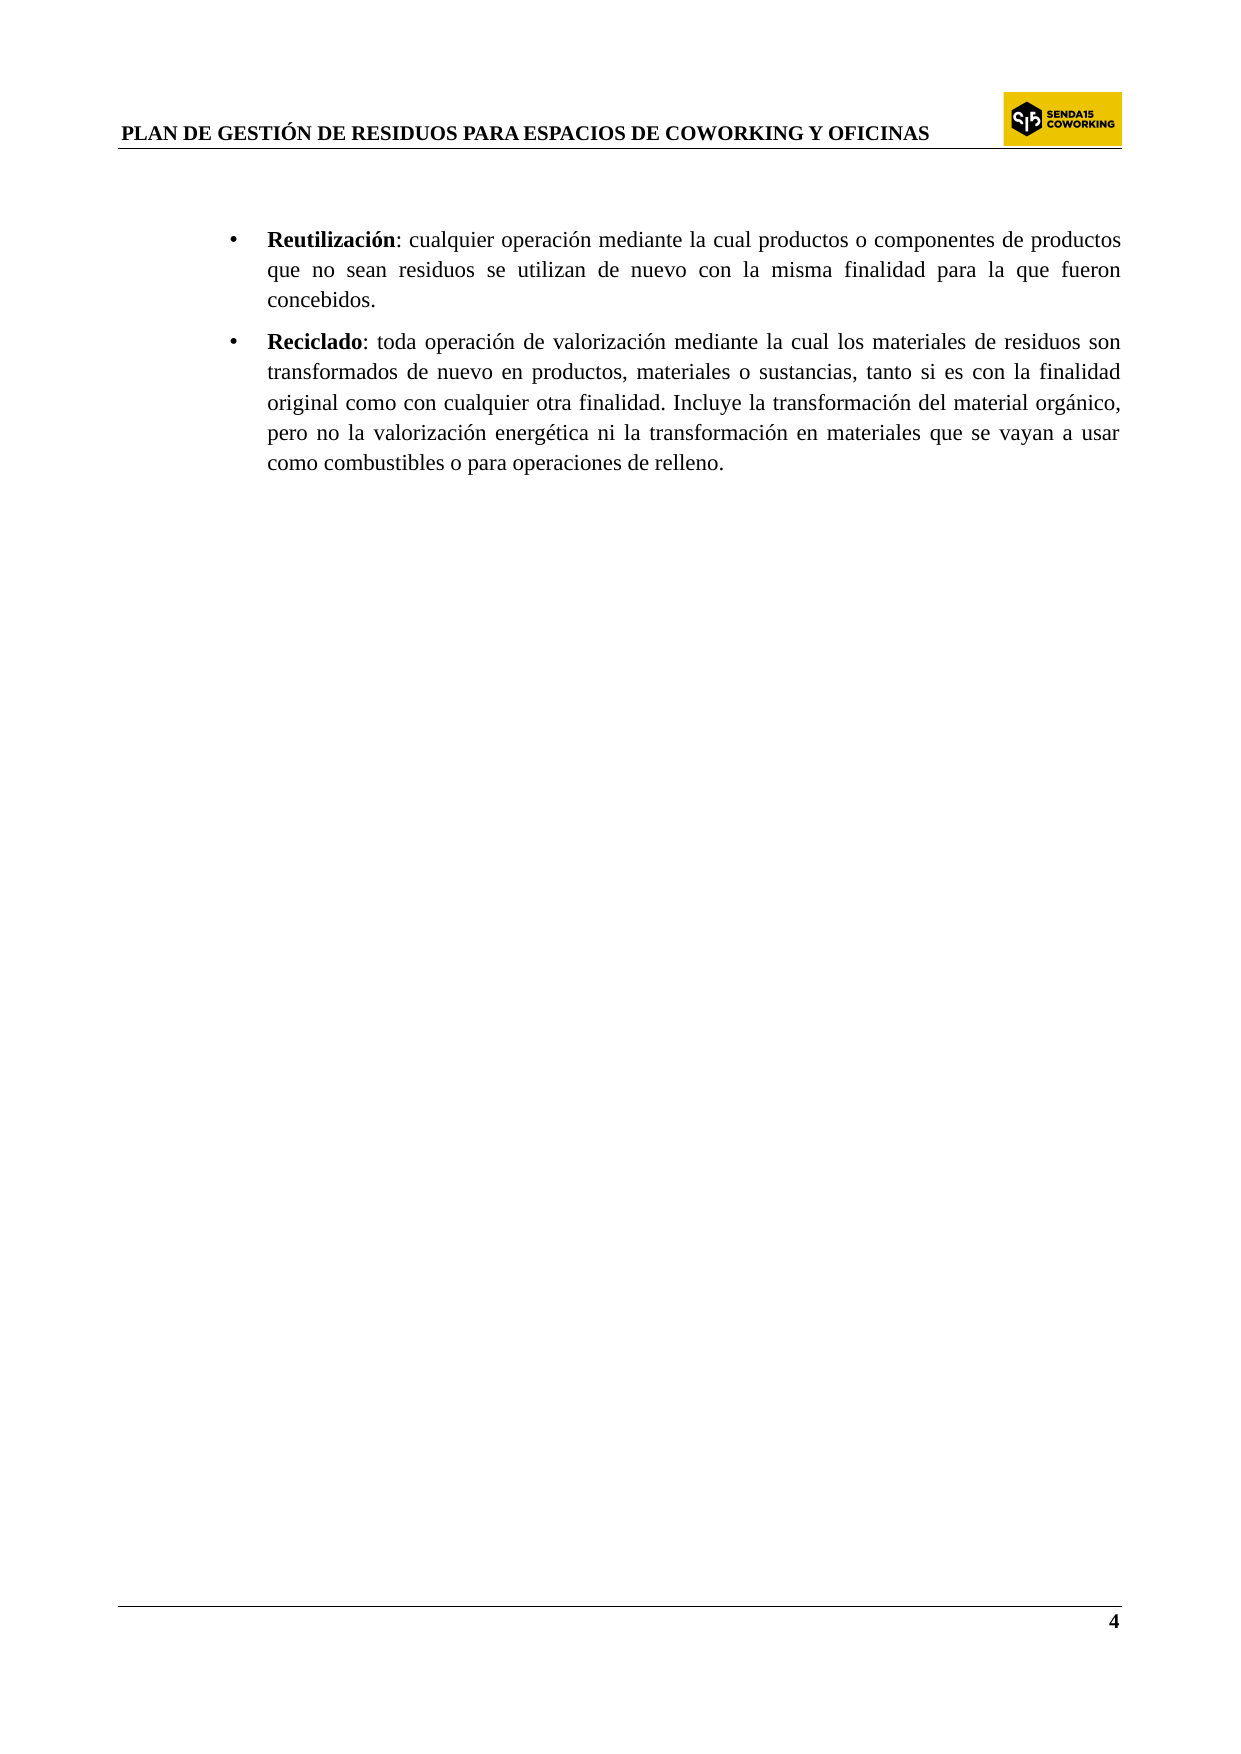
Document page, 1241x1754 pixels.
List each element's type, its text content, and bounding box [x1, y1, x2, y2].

picture [1003, 92, 1123, 146]
list Reciclado: toda operación de valorización mediante la cual los materiales de residuos son transformados de nuevo en productos, materiales o sustancias, tanto si es con la finalidad original como con cualquier otra finalidad. Incluye la transformación del material orgánico, pero no la valorización energética ni la transformación en materiales que se vayan a usar como combustibles o para operaciones de relleno. [229, 328, 1122, 475]
list Reutilización: cualquier operación mediante la cual productos o componentes de productos que no sean residuos se utilizan de nuevo con la misma finalidad para la que fueron concebidos. [229, 226, 1122, 312]
